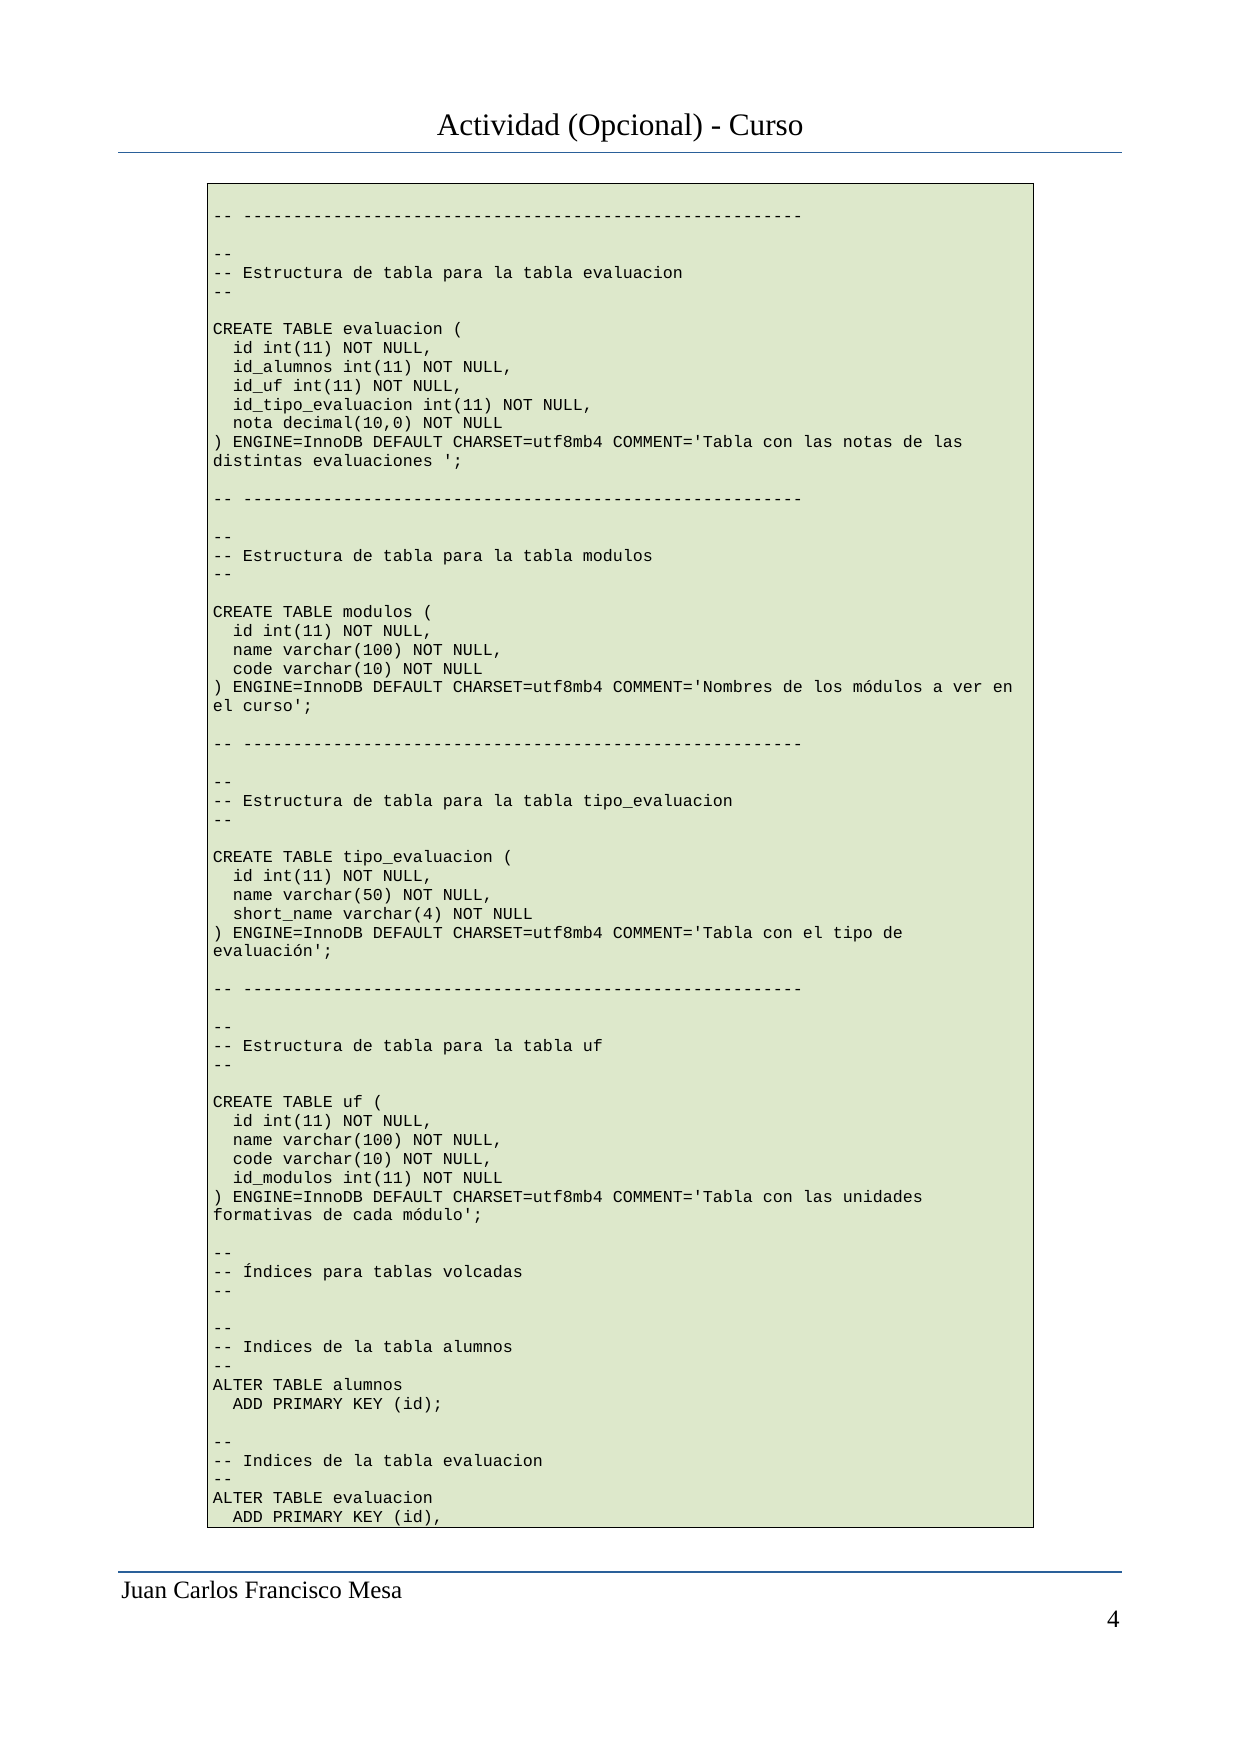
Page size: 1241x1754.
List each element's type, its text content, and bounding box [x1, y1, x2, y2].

text -- -------------------------------------------------------- [208, 729, 1033, 748]
text name varchar(100) NOT NULL, [208, 1126, 1033, 1144]
text -- [208, 277, 1033, 296]
text id int(11) NOT NULL, [208, 334, 1033, 352]
text ) ENGINE=InnoDB DEFAULT CHARSET=utf8mb4 COMMENT='Tabla con el tipo de evaluación'; [208, 918, 1033, 956]
text -- Estructura de tabla para la tabla tipo_evaluacion [208, 786, 1033, 805]
text -- [208, 805, 1033, 824]
text ADD PRIMARY KEY (id), [208, 1503, 1033, 1527]
text name varchar(50) NOT NULL, [208, 880, 1033, 899]
text code varchar(10) NOT NULL, [208, 1144, 1033, 1163]
text -- [208, 1314, 1033, 1333]
text id int(11) NOT NULL, [208, 616, 1033, 635]
text id_uf int(11) NOT NULL, [208, 371, 1033, 390]
text id_modulos int(11) NOT NULL [208, 1163, 1033, 1182]
text CREATE TABLE tipo_evaluacion ( [208, 843, 1033, 862]
text CREATE TABLE modulos ( [208, 598, 1033, 616]
text -- -------------------------------------------------------- [208, 202, 1033, 221]
text -- [208, 767, 1033, 786]
text id int(11) NOT NULL, [208, 862, 1033, 880]
text -- -------------------------------------------------------- [208, 975, 1033, 993]
text ALTER TABLE alumnos [208, 1371, 1033, 1389]
text -- [208, 522, 1033, 541]
text -- Estructura de tabla para la tabla modulos [208, 541, 1033, 560]
text CREATE TABLE evaluacion ( [208, 315, 1033, 334]
text -- Indices de la tabla evaluacion [208, 1446, 1033, 1465]
text name varchar(100) NOT NULL, [208, 635, 1033, 654]
text -- [208, 1465, 1033, 1484]
text ) ENGINE=InnoDB DEFAULT CHARSET=utf8mb4 COMMENT='Tabla con las notas de las distintas evaluaciones '; [208, 428, 1033, 466]
text -- Indices de la tabla alumnos [208, 1333, 1033, 1352]
text -- [208, 560, 1033, 579]
text -- [208, 1050, 1033, 1069]
text ) ENGINE=InnoDB DEFAULT CHARSET=utf8mb4 COMMENT='Nombres de los módulos a ver en el curso'; [208, 673, 1033, 711]
text -- [208, 1276, 1033, 1295]
text code varchar(10) NOT NULL [208, 654, 1033, 673]
text ALTER TABLE evaluacion [208, 1484, 1033, 1503]
text id_tipo_evaluacion int(11) NOT NULL, [208, 390, 1033, 409]
text -- -------------------------------------------------------- [208, 484, 1033, 503]
text -- Estructura de tabla para la tabla evaluacion [208, 258, 1033, 277]
text -- Estructura de tabla para la tabla uf [208, 1031, 1033, 1050]
text ) ENGINE=InnoDB DEFAULT CHARSET=utf8mb4 COMMENT='Tabla con las unidades formativas de cada módulo'; [208, 1182, 1033, 1220]
text -- [208, 1427, 1033, 1446]
text -- [208, 239, 1033, 258]
text id_alumnos int(11) NOT NULL, [208, 352, 1033, 371]
text short_name varchar(4) NOT NULL [208, 899, 1033, 918]
text -- Índices para tablas volcadas [208, 1257, 1033, 1276]
text -- [208, 1239, 1033, 1257]
text CREATE TABLE uf ( [208, 1088, 1033, 1107]
text -- [208, 1012, 1033, 1031]
text -- [208, 1352, 1033, 1371]
text id int(11) NOT NULL, [208, 1107, 1033, 1126]
text nota decimal(10,0) NOT NULL [208, 409, 1033, 428]
text ADD PRIMARY KEY (id); [208, 1389, 1033, 1408]
